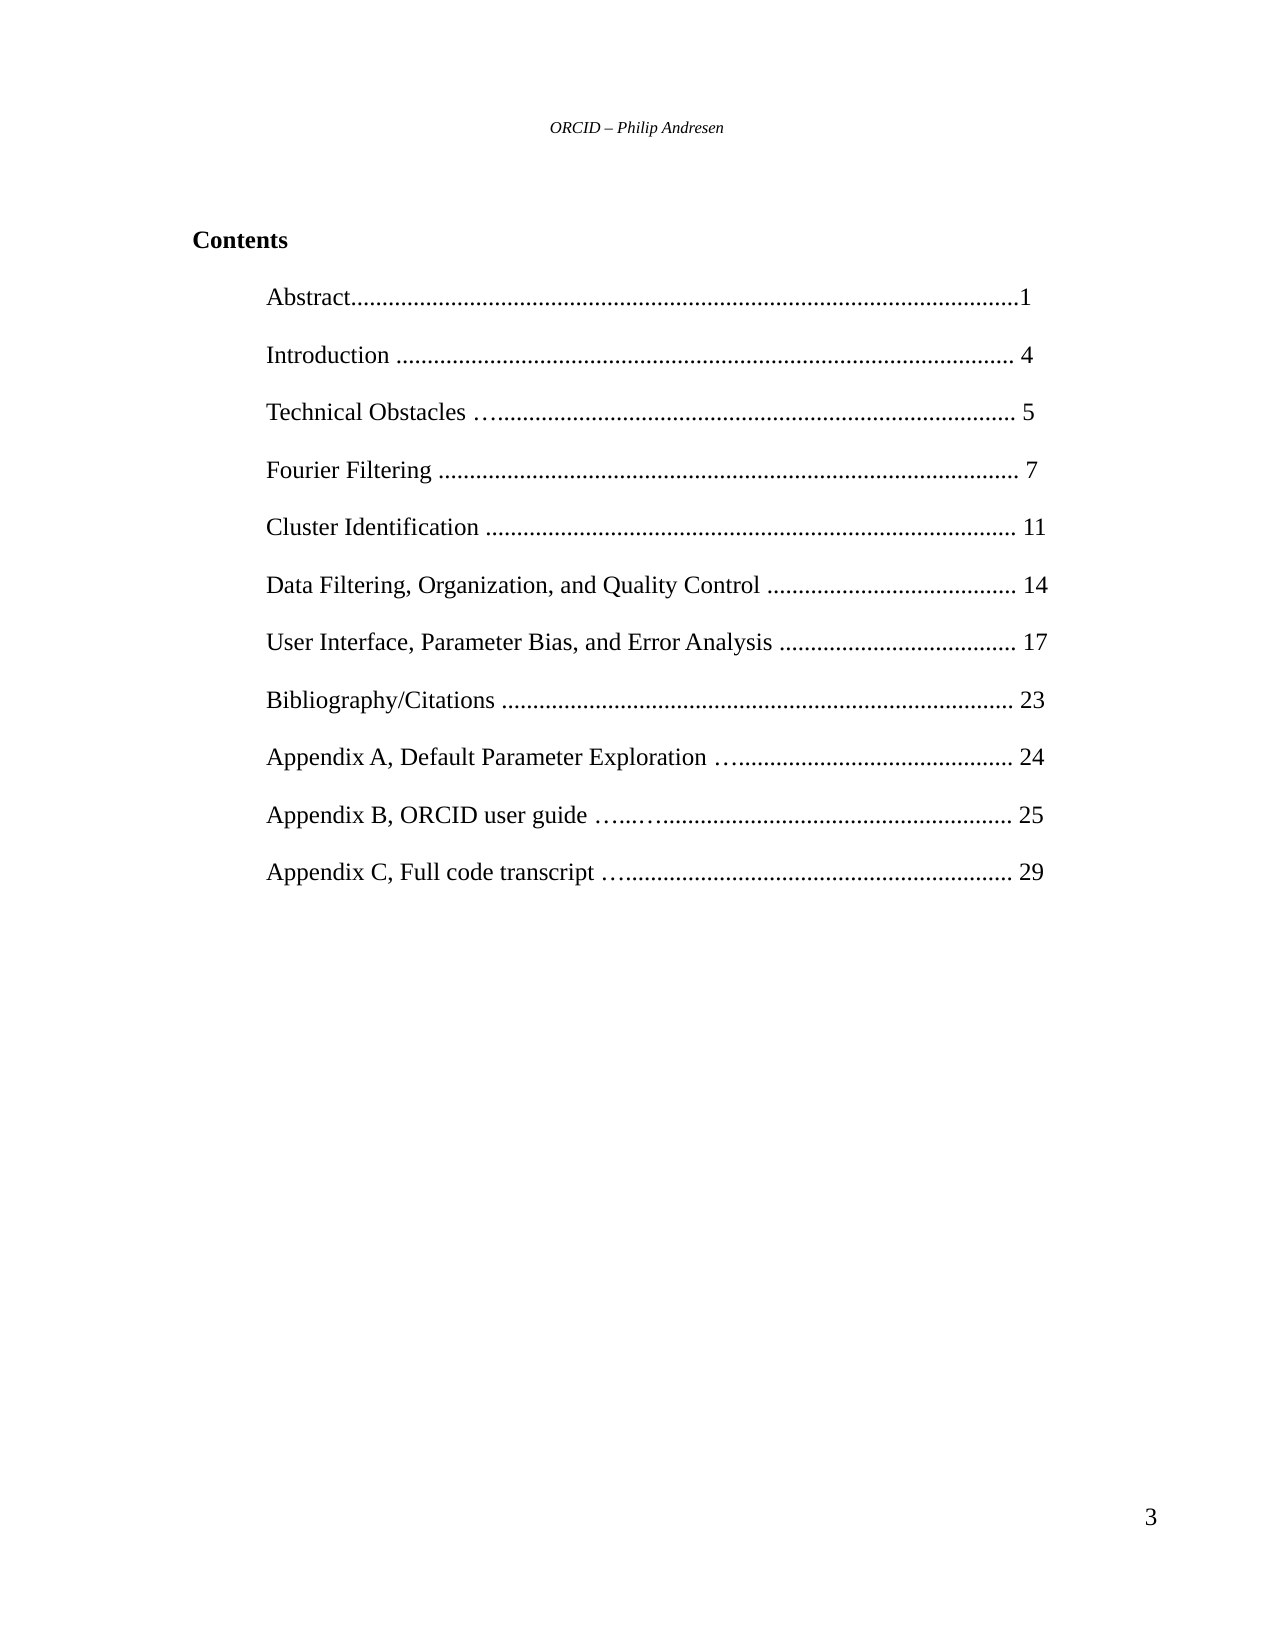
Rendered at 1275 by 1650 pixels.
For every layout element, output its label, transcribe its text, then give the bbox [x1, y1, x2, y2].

text Technical Obstacles …................................................................................... 5 [118, 397, 1157, 426]
text Fourier Filtering ............................................................................................. 7 [118, 455, 1157, 483]
text Appendix B, ORCID user guide …...…........................................................ 25 [118, 800, 1157, 828]
text Data Filtering, Organization, and Quality Control ........................................ 14 [118, 570, 1157, 598]
text Introduction ................................................................................................... 4 [118, 340, 1157, 368]
text User Interface, Parameter Bias, and Error Analysis ...................................... 17 [118, 627, 1157, 656]
text Bibliography/Citations .................................................................................. 23 [118, 685, 1157, 713]
text Cluster Identification ..................................................................................... 11 [118, 512, 1157, 541]
text Abstract...........................................................................................................1 [118, 282, 1157, 311]
text Appendix A, Default Parameter Exploration …............................................ 24 [118, 742, 1157, 771]
text Contents [118, 225, 1157, 253]
text Appendix C, Full code transcript ….............................................................. 29 [118, 857, 1157, 886]
